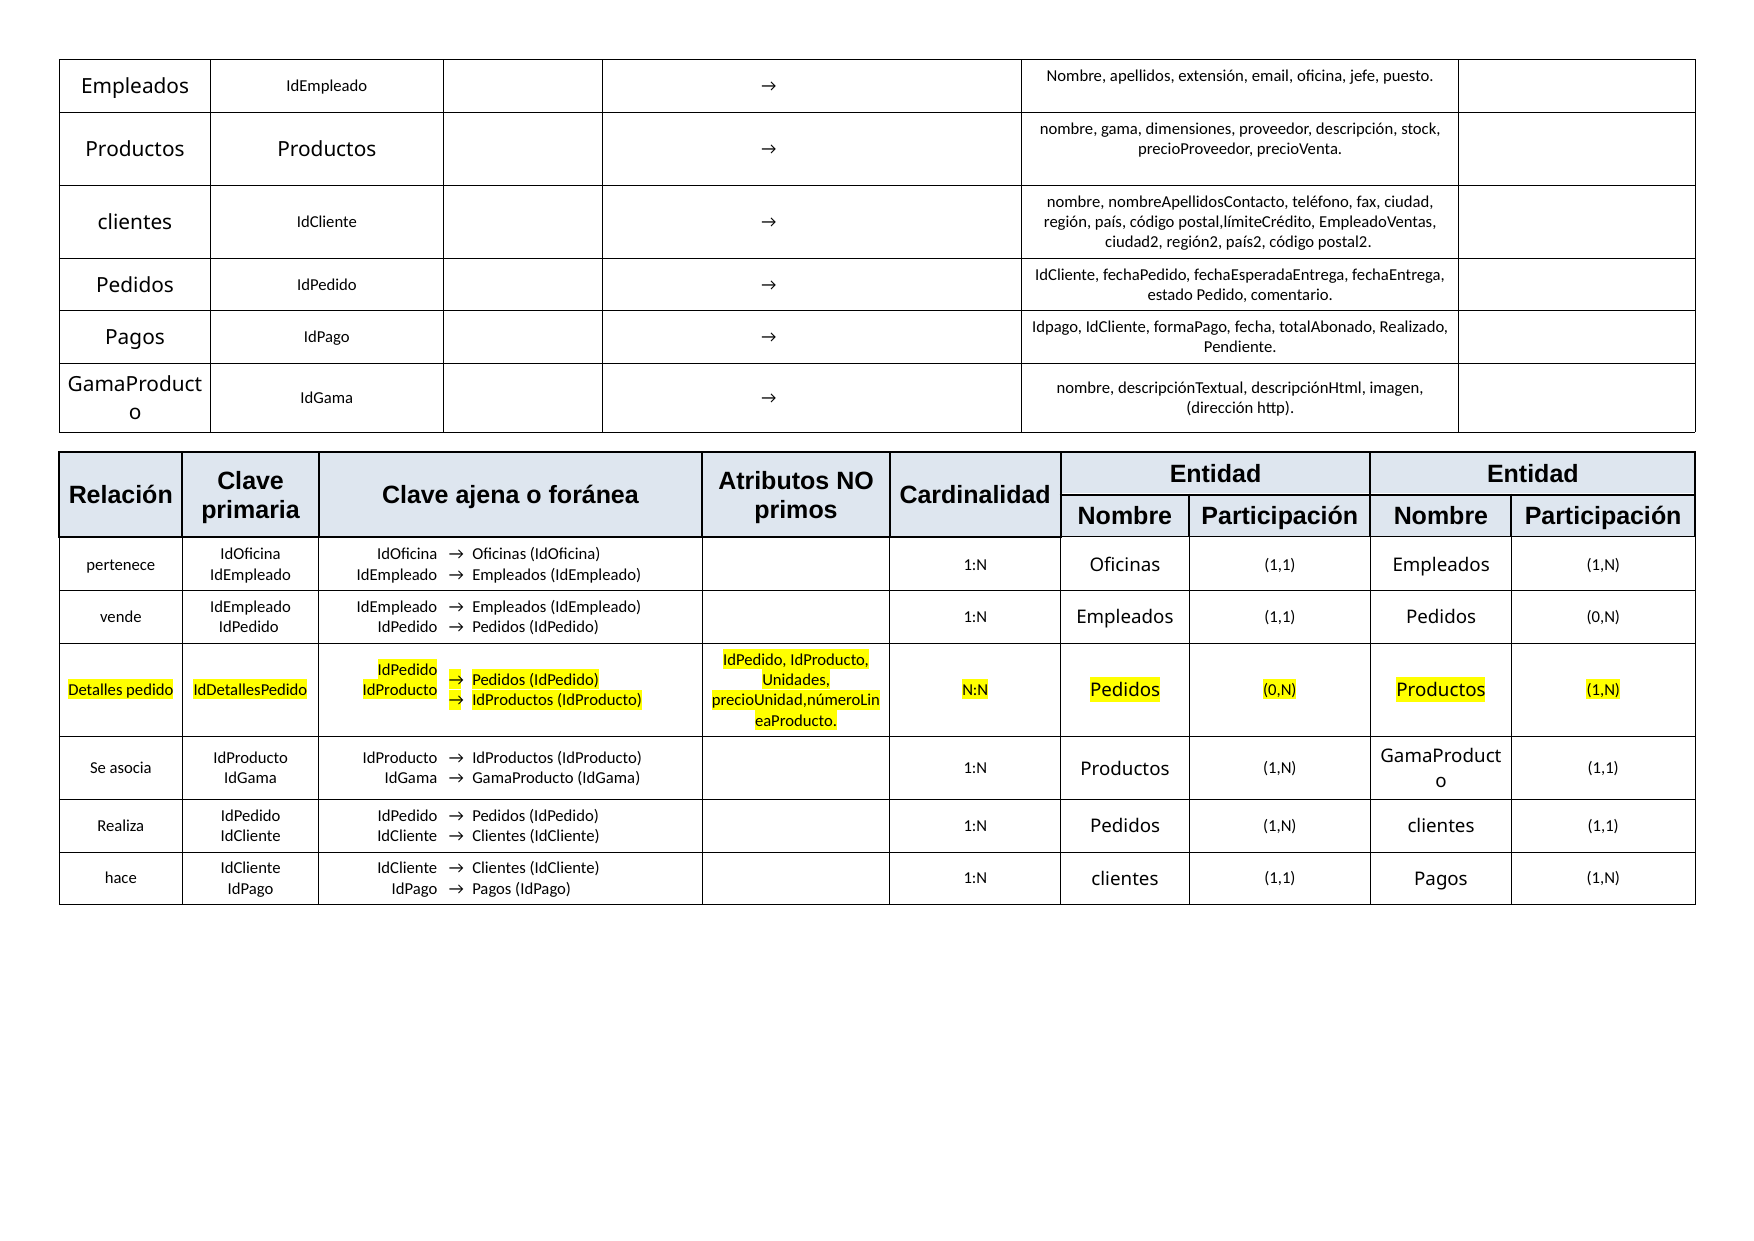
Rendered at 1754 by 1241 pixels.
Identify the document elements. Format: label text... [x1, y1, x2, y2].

table_cell IdCliente, fechaPedido, fechaEsperadaEntrega, fechaEntrega, estado Pedido, comentario. [1022, 259, 1458, 310]
table_cell Nombre [1062, 496, 1188, 536]
table_cell nombre, descripciónTextual, descripciónHtml, imagen, (dirección http). [1022, 364, 1458, 432]
table_cell [603, 259, 755, 310]
table_cell Pedidos [1061, 800, 1189, 851]
table_cell IdCliente [211, 186, 443, 257]
table_cell →→ [443, 538, 466, 590]
table_cell Pedidos (IdPedido) Clientes (IdCliente) [466, 800, 702, 851]
table_cell Clientes (IdCliente) Pagos (IdPago) [466, 853, 702, 904]
table_cell [444, 186, 602, 257]
table_cell [444, 364, 602, 432]
table_cell [1459, 113, 1695, 184]
table_cell [779, 186, 1021, 257]
table_cell Empleados (IdEmpleado) Pedidos (IdPedido) [466, 591, 702, 643]
table_cell Detalles pedido [60, 644, 182, 736]
table_cell IdCliente IdPago [183, 853, 318, 904]
table_header Entidad [1062, 453, 1369, 493]
table_cell Nombre [1371, 496, 1510, 536]
table_cell (1,N) [1190, 800, 1370, 851]
table_cell Productos [211, 113, 443, 184]
table_cell 1:N [890, 853, 1060, 904]
table_cell IdCliente IdPago [319, 853, 443, 904]
table_cell → [755, 113, 779, 184]
table_cell [703, 538, 889, 590]
table_cell Pedidos [60, 259, 210, 310]
table_cell → [755, 259, 779, 310]
table_cell IdOficina IdEmpleado [183, 538, 318, 590]
table_cell Productos [60, 113, 210, 184]
table_cell [444, 259, 602, 310]
table_cell [1459, 60, 1695, 112]
table_cell [603, 60, 755, 112]
table_cell 1:N [890, 538, 1060, 590]
table_cell (1,N) [1190, 737, 1370, 799]
table_cell (1,1) [1512, 800, 1695, 851]
table_cell (1,1) [1190, 537, 1370, 590]
table_cell [779, 259, 1021, 310]
table_cell → [755, 311, 779, 363]
table_cell IdPedido IdCliente [183, 800, 318, 851]
table_cell Pagos [60, 311, 210, 363]
table_cell IdGama [211, 364, 443, 432]
table_cell IdEmpleado [211, 60, 443, 112]
table_cell IdPedido IdProducto [319, 644, 443, 736]
table_cell (1,N) [1512, 853, 1695, 904]
table_cell clientes [1061, 853, 1189, 904]
table_cell [1459, 186, 1695, 257]
table_cell [779, 311, 1021, 363]
table_cell →→ [443, 800, 466, 851]
table_cell (1,1) [1190, 853, 1370, 904]
table_header Clave ajena o foránea [320, 453, 701, 536]
table_cell [703, 737, 889, 799]
table_cell nombre, gama, dimensiones, proveedor, descripción, stock, precioProveedor, precioVenta. [1022, 113, 1458, 184]
table_cell Productos [1061, 737, 1189, 799]
table_cell (1,N) [1512, 644, 1695, 736]
table_cell Empleados [1061, 591, 1189, 643]
table_cell IdProductos (IdProducto) GamaProducto (IdGama) [466, 737, 702, 799]
table_cell →→ [443, 591, 466, 643]
table_cell Pagos [1371, 853, 1511, 904]
table_cell [444, 311, 602, 363]
table_cell Idpago, IdCliente, formaPago, fecha, totalAbonado, Realizado, Pendiente. [1022, 311, 1458, 363]
table_cell vende [60, 591, 182, 643]
table_cell (1,1) [1512, 737, 1695, 799]
table_cell GamaProducto [1371, 737, 1511, 799]
table_cell hace [60, 853, 182, 904]
table_cell → [755, 186, 779, 257]
table_cell 1:N [890, 737, 1060, 799]
table_cell Productos [1371, 644, 1511, 736]
table_cell 1:N [890, 800, 1060, 851]
table_cell Participación [1190, 496, 1369, 536]
table_cell →→ [443, 737, 466, 799]
table_cell [603, 311, 755, 363]
table_cell Pedidos [1061, 644, 1189, 736]
table_cell [603, 113, 755, 184]
table_cell pertenece [60, 538, 182, 590]
table_cell → [755, 364, 779, 432]
table_cell Pedidos [1371, 591, 1511, 643]
table_cell Oficinas [1061, 537, 1189, 590]
table_cell Se asocia [60, 737, 182, 799]
table_cell → [755, 60, 779, 112]
table_cell IdProducto IdGama [183, 737, 318, 799]
table_cell [703, 853, 889, 904]
table_cell nombre, nombreApellidosContacto, teléfono, fax, ciudad, región, país, código postal,límiteCrédito, EmpleadoVentas, ciudad2, región2, país2, código postal2. [1022, 186, 1458, 257]
table_cell [779, 364, 1021, 432]
table_cell (1,1) [1190, 591, 1370, 643]
table_cell IdEmpleado IdPedido [319, 591, 443, 643]
table_cell GamaProducto [60, 364, 210, 432]
table_cell IdPago [211, 311, 443, 363]
table_cell N:N [890, 644, 1060, 736]
table_cell [703, 591, 889, 643]
table_cell clientes [1371, 800, 1511, 851]
table_cell IdProducto IdGama [319, 737, 443, 799]
table_cell Oficinas (IdOficina) Empleados (IdEmpleado) [466, 538, 702, 590]
table_cell [603, 364, 755, 432]
table_cell [779, 113, 1021, 184]
table_cell IdEmpleado IdPedido [183, 591, 318, 643]
table_cell Empleados [1371, 537, 1511, 590]
table_cell Pedidos (IdPedido) IdProductos (IdProducto) [466, 644, 702, 736]
table_header Entidad [1371, 453, 1694, 493]
table_cell Participación [1512, 496, 1694, 536]
table_header Clave primaria [183, 453, 318, 536]
table_cell IdPedido IdCliente [319, 800, 443, 851]
table_cell →→ [443, 853, 466, 904]
table_header Relación [60, 453, 181, 536]
table_cell IdPedido, IdProducto, Unidades, precioUnidad,númeroLineaProducto. [703, 644, 889, 736]
table_cell [1459, 311, 1695, 363]
table_cell Empleados [60, 60, 210, 112]
table_cell [603, 186, 755, 257]
table_cell Realiza [60, 800, 182, 851]
table_cell [703, 800, 889, 851]
table_cell IdPedido [211, 259, 443, 310]
table_cell [444, 113, 602, 184]
table_header Cardinalidad [891, 453, 1060, 536]
table_cell [779, 60, 1021, 112]
table_cell Nombre, apellidos, extensión, email, oficina, jefe, puesto. [1022, 60, 1458, 112]
table_cell 1:N [890, 591, 1060, 643]
table_cell IdDetallesPedido [183, 644, 318, 736]
table_cell (1,N) [1512, 537, 1695, 590]
table_cell [1459, 364, 1695, 432]
table_header Atributos NO primos [703, 453, 889, 536]
table_cell [444, 60, 602, 112]
table_cell [1459, 259, 1695, 310]
table_cell IdOficina IdEmpleado [319, 538, 443, 590]
table_cell clientes [60, 186, 210, 257]
table_cell (0,N) [1512, 591, 1695, 643]
table_cell →→ [443, 644, 466, 736]
table_cell (0,N) [1190, 644, 1370, 736]
